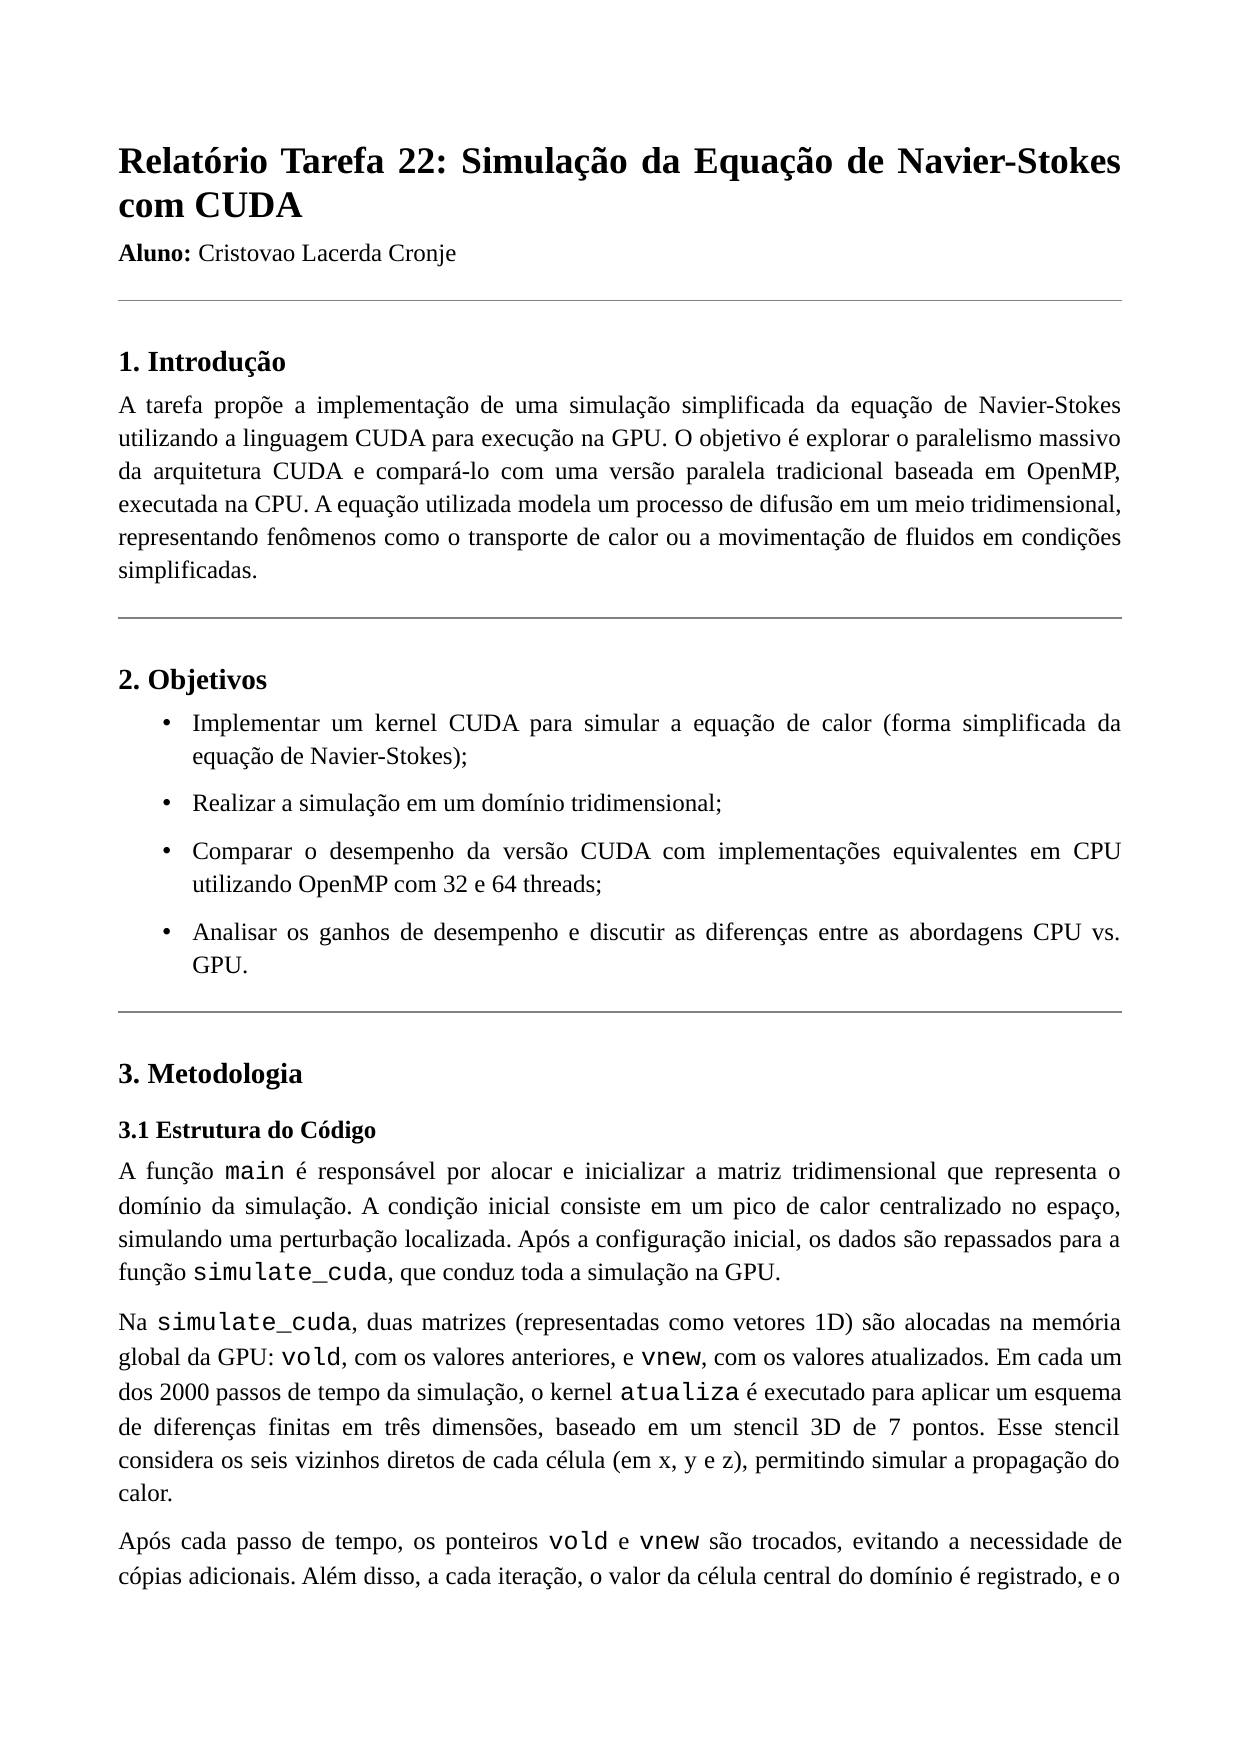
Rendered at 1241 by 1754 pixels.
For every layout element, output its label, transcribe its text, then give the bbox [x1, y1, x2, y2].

subtitle Relatório Tarefa 22: Simulação da Equação de Navier-Stokes com CUDA [118, 139, 1122, 225]
list Comparar o desempenho da versão CUDA com implementações equivalentes em CPU utilizando OpenMP com 32 e 64 threads; [162, 836, 1122, 898]
text Após cada passo de tempo, os ponteiros vold e vnew são trocados, evitando a necessidade de cópias adicionais. Além disso, a cada iteração, o valor da célula central do domínio é registrado, e o [118, 1526, 1122, 1590]
text Aluno: Cristovao Lacerda Cronje [118, 238, 1122, 266]
text Na simulate_cuda, duas matrizes (representadas como vetores 1D) são alocadas na memória global da GPU: vold, com os valores anteriores, e vnew, com os valores atualizados. Em cada um dos 2000 passos de tempo da simulação, o kernel atualiza é executado para aplicar um esquema de diferenças finitas em três dimensões, baseado em um stencil 3D de 7 pontos. Esse stencil considera os seis vizinhos diretos de cada célula (em x, y e z), permitindo simular a propagação do calor. [118, 1307, 1122, 1507]
subtitle 3.1 Estrutura do Código [118, 1115, 1122, 1143]
list Analisar os ganhos de desempenho e discutir as diferenças entre as abordagens CPU vs. GPU. [162, 917, 1122, 978]
subtitle 2. Objetivos [118, 662, 1122, 695]
subtitle 3. Metodologia [118, 1056, 1122, 1090]
text A função main é responsável por alocar e inicializar a matriz tridimensional que representa o domínio da simulação. A condição inicial consiste em um pico de calor centralizado no espaço, simulando uma perturbação localizada. Após a configuração inicial, os dados são repassados para a função simulate_cuda, que conduz toda a simulação na GPU. [118, 1156, 1122, 1288]
subtitle 1. Introdução [118, 344, 1122, 378]
text A tarefa propõe a implementação de uma simulação simplificada da equação de Navier-Stokes utilizando a linguagem CUDA para execução na GPU. O objetivo é explorar o paralelismo massivo da arquitetura CUDA e compará-lo com uma versão paralela tradicional baseada em OpenMP, executada na CPU. A equação utilizada modela um processo de difusão em um meio tridimensional, representando fenômenos como o transporte de calor ou a movimentação de fluidos em condições simplificadas. [118, 390, 1122, 584]
list Implementar um kernel CUDA para simular a equação de calor (forma simplificada da equação de Navier-Stokes); [162, 708, 1122, 769]
list Realizar a simulação em um domínio tridimensional; [162, 788, 1122, 817]
